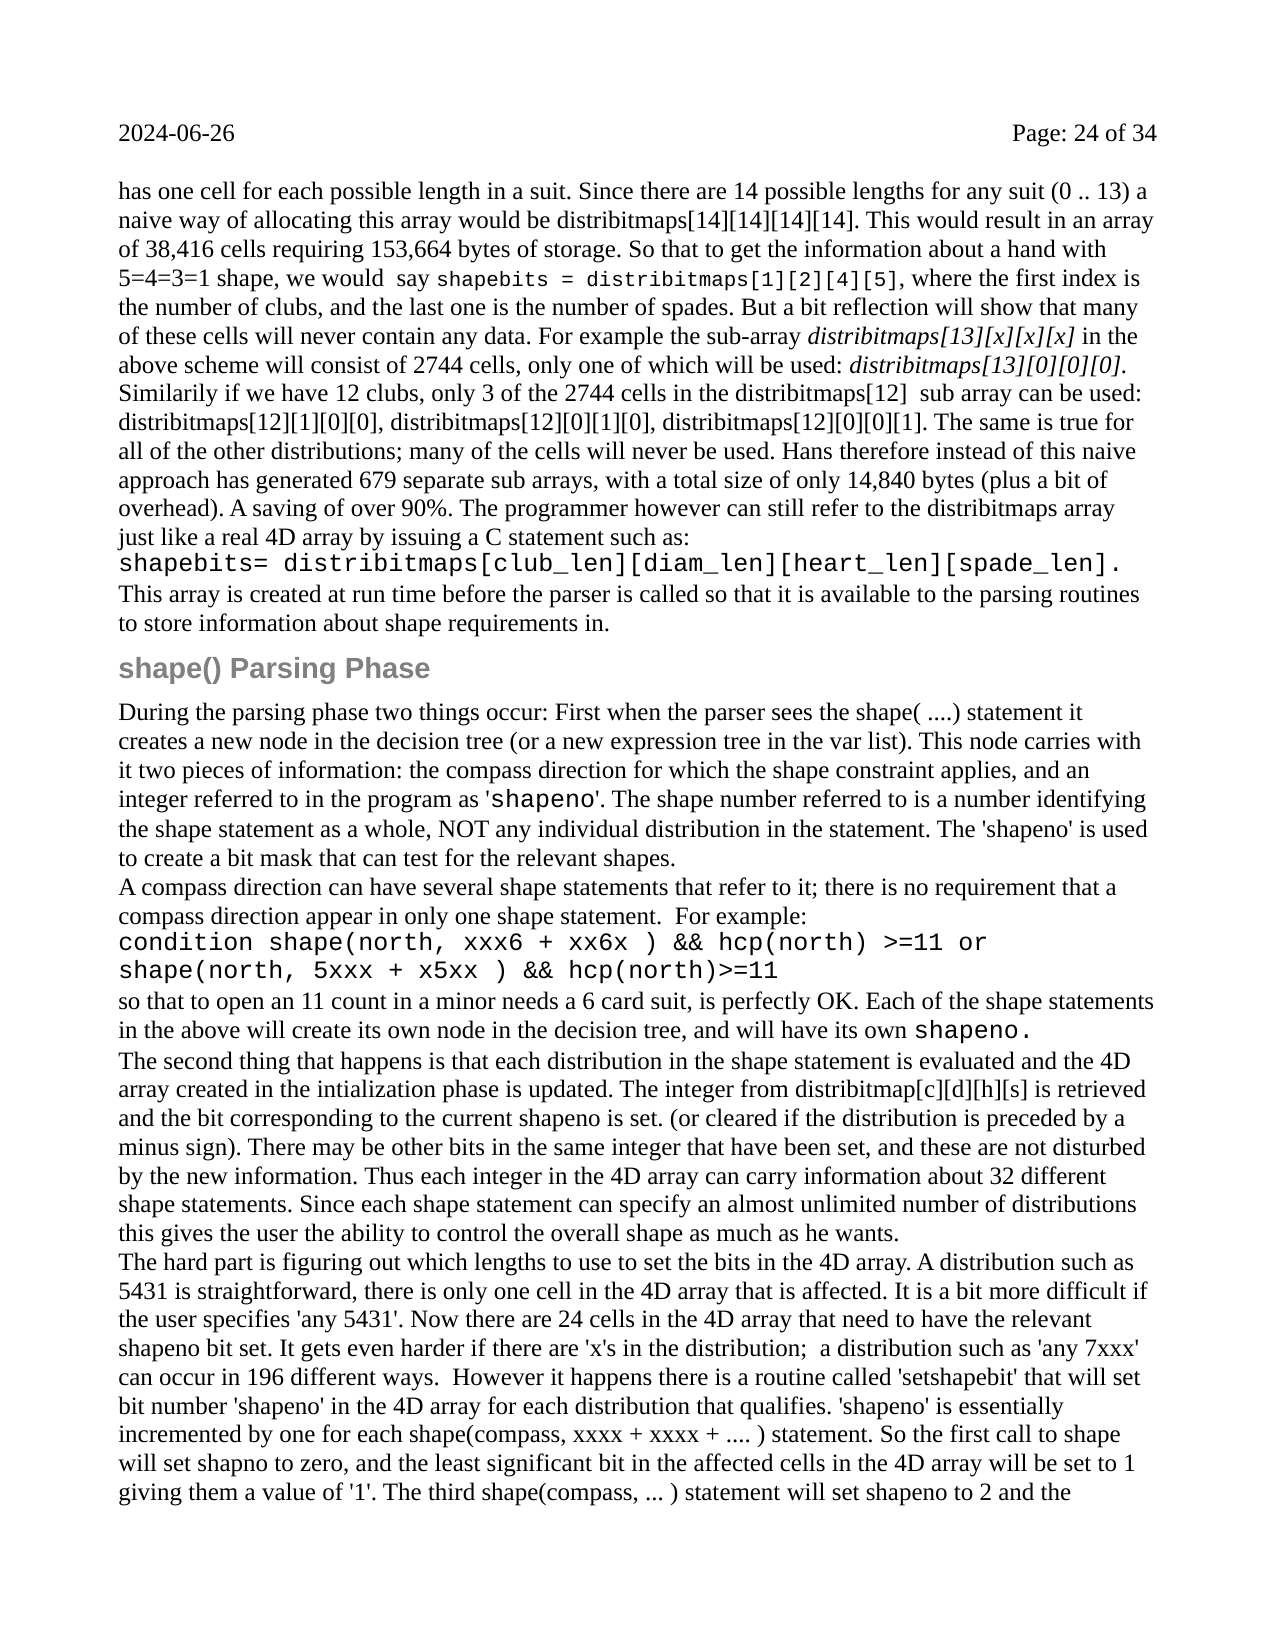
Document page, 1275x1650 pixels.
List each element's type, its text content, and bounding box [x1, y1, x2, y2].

text During the parsing phase two things occur: First when the parser sees the shape( ....) statement it creates a new node in the decision tree (or a new expression tree in the var list). This node carries with it two pieces of information: the compass direction for which the shape constraint applies, and an integer referred to in the program as 'shapeno'. The shape number referred to is a number identifying the shape statement as a whole, NOT any individual distribution in the statement. The 'shapeno' is used to create a bit mask that can test for the relevant shapes. [118, 697, 1157, 872]
text This array is created at run time before the parser is called so that it is available to the parsing routines to store information about shape requirements in. [118, 579, 1157, 637]
text A compass direction can have several shape statements that refer to it; there is no requirement that a compass direction appear in only one shape statement. For example: [118, 872, 1157, 929]
text so that to open an 11 count in a minor needs a 6 card suit, is perfectly OK. Each of the shape statements in the above will create its own node in the decision tree, and will have its own shapeno. [118, 986, 1157, 1046]
text The second thing that happens is that each distribution in the shape statement is evaluated and the 4D array created in the intialization phase is updated. The integer from distribitmap[c][d][h][s] is retrieved and the bit corresponding to the current shapeno is set. (or cleared if the distribution is preceded by a minus sign). There may be other bits in the same integer that have been set, and these are not disturbed by the new information. Thus each integer in the 4D array can carry information about 32 different shape statements. Since each shape statement can specify an almost unlimited number of distributions this gives the user the ability to control the overall shape as much as he wants. [118, 1046, 1157, 1247]
text condition shape(north, xxx6 + xx6x ) && hcp(north) >=11 or shape(north, 5xxx + x5xx ) && hcp(north)>=11 [118, 929, 1157, 986]
subtitle shape() Parsing Phase [118, 651, 1157, 685]
text shapebits= distribitmaps[club_len][diam_len][heart_len][spade_len]. [118, 551, 1157, 579]
text has one cell for each possible length in a suit. Since there are 14 possible lengths for any suit (0 .. 13) a naive way of allocating this array would be distribitmaps[14][14][14][14]. This would result in an array of 38,416 cells requiring 153,664 bytes of storage. So that to get the information about a hand with 5=4=3=1 shape, we would say shapebits = distribitmaps[1][2][4][5], where the first index is the number of clubs, and the last one is the number of spades. But a bit reflection will show that many of these cells will never contain any data. For example the sub-array distribitmaps[13][x][x][x] in the above scheme will consist of 2744 cells, only one of which will be used: distribitmaps[13][0][0][0]. Similarily if we have 12 clubs, only 3 of the 2744 cells in the distribitmaps[12] sub array can be used: distribitmaps[12][1][0][0], distribitmaps[12][0][1][0], distribitmaps[12][0][0][1]. The same is true for all of the other distributions; many of the cells will never be used. Hans therefore instead of this naive approach has generated 679 separate sub arrays, with a total size of only 14,840 bytes (plus a bit of overhead). A saving of over 90%. The programmer however can still refer to the distribitmaps array just like a real 4D array by issuing a C statement such as: [118, 176, 1157, 551]
text The hard part is figuring out which lengths to use to set the bits in the 4D array. A distribution such as 5431 is straightforward, there is only one cell in the 4D array that is affected. It is a bit more difficult if the user specifies 'any 5431'. Now there are 24 cells in the 4D array that need to have the relevant shapeno bit set. It gets even harder if there are 'x's in the distribution; a distribution such as 'any 7xxx' can occur in 196 different ways. However it happens there is a routine called 'setshapebit' that will set bit number 'shapeno' in the 4D array for each distribution that qualifies. 'shapeno' is essentially incremented by one for each shape(compass, xxxx + xxxx + .... ) statement. So the first call to shape will set shapno to zero, and the least significant bit in the affected cells in the 4D array will be set to 1 giving them a value of '1'. The third shape(compass, ... ) statement will set shapeno to 2 and the [118, 1247, 1157, 1506]
